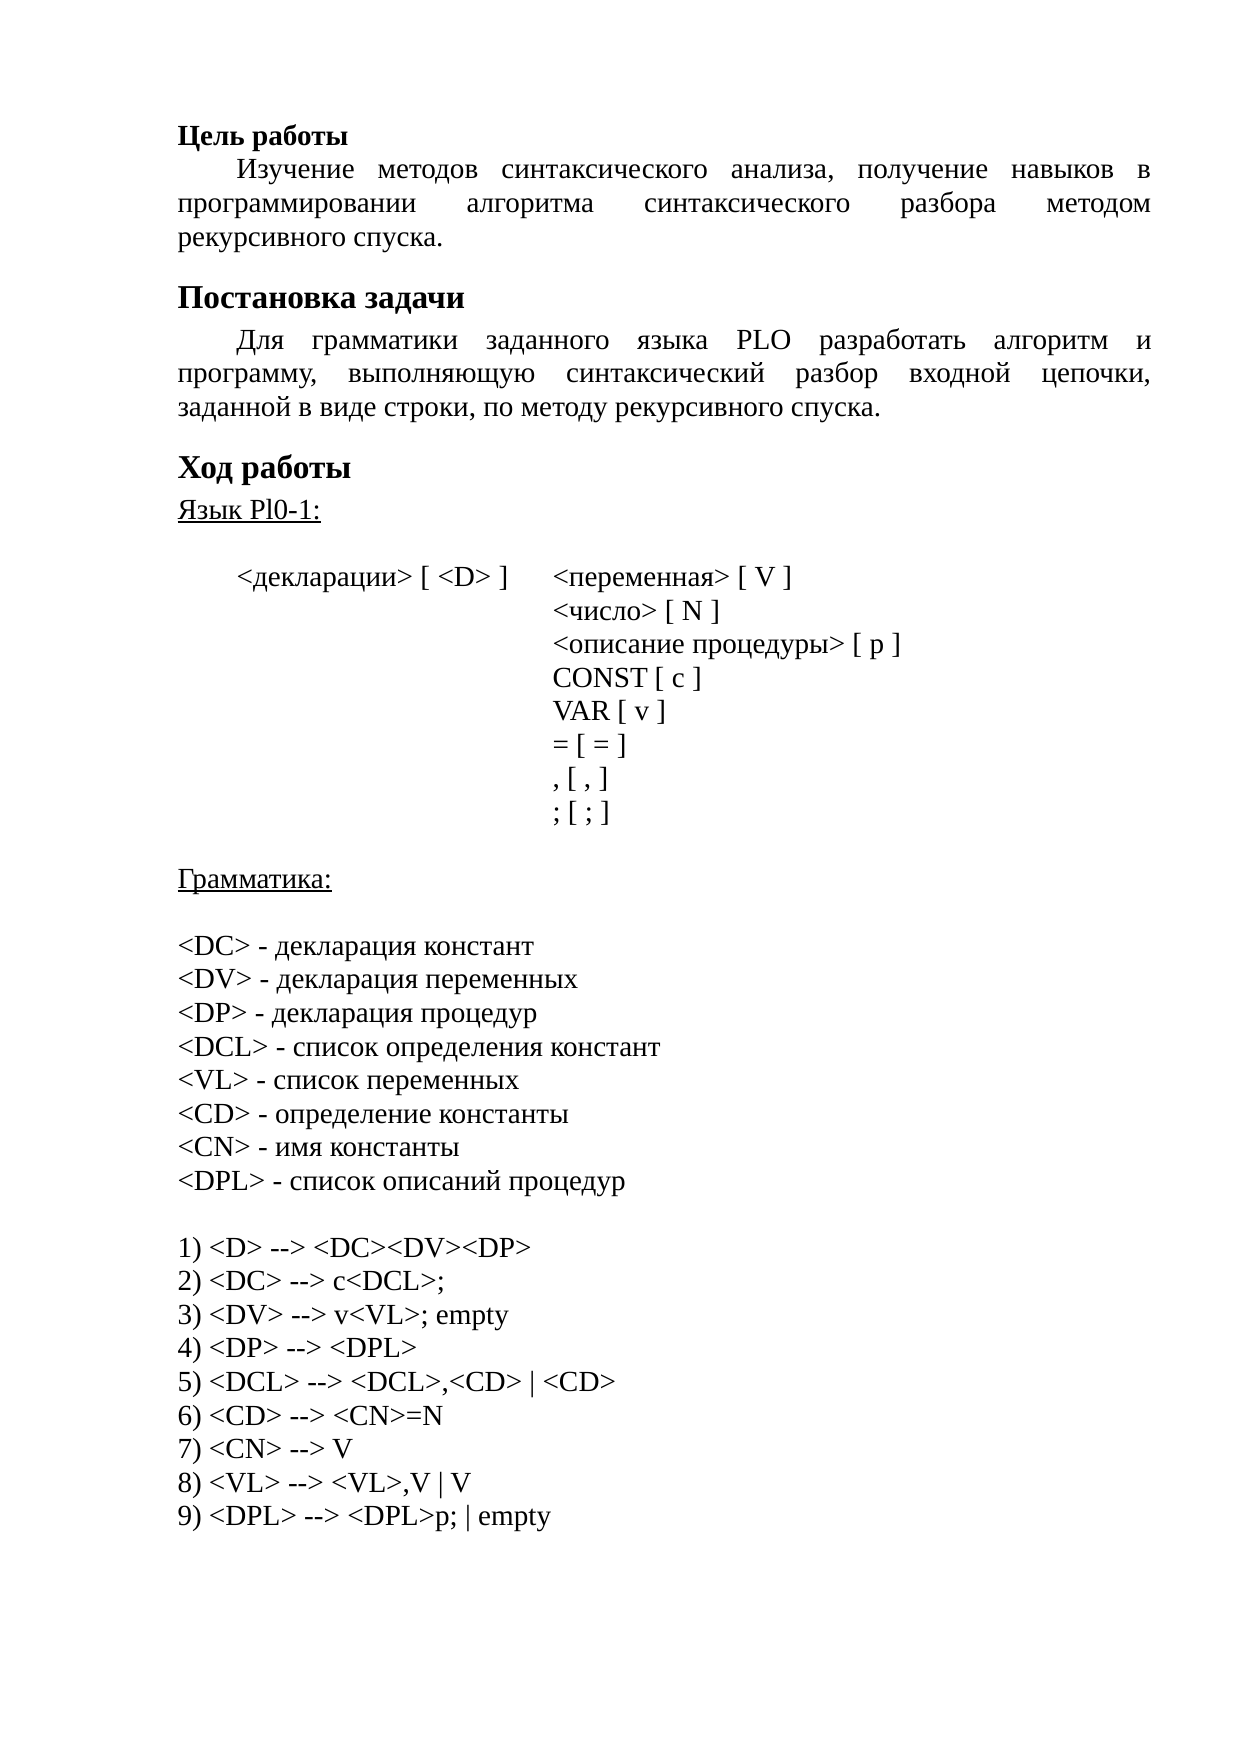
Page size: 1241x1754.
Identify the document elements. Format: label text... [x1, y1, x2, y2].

text Для грамматики заданного языка PLO разработать алгоритм и программу, выполняющую синтаксический разбор входной цепочки, заданной в виде строки, по методу рекурсивного спуска. [177, 322, 1152, 422]
text <DC> - декларация констант <DV> - декларация переменных <DP> - декларация процедур <DCL> - список определения констант <VL> - список переменных <CD> - определение константы <CN> - имя константы <DPL> - список описаний процедур [177, 928, 1152, 1196]
text <число> [ N ] [177, 593, 1152, 626]
text , [ , ] [177, 760, 1152, 794]
subtitle Постановка задачи [177, 277, 1152, 316]
text <декларации> [ <D> ] <переменная> [ V ] [177, 559, 1152, 593]
text Цель работы [177, 118, 1152, 152]
subtitle Ход работы [177, 447, 1152, 486]
text ; [ ; ] [177, 794, 1152, 827]
text <описание процедуры> [ p ] [177, 626, 1152, 660]
text CONST [ c ] [177, 660, 1152, 693]
text = [ = ] [177, 727, 1152, 760]
text Грамматика: [177, 861, 1152, 894]
text Изучение методов синтаксического анализа, получение навыков в программировании алгоритма синтаксического разбора методом рекурсивного спуска. [177, 152, 1152, 252]
text VAR [ v ] [177, 693, 1152, 727]
text Язык Pl0-1: [177, 492, 1152, 526]
text 1) <D> --> <DC><DV><DP> 2) <DC> --> c<DCL>; 3) <DV> --> v<VL>; empty 4) <DP> --> <DPL> 5) <DCL> --> <DCL>,<CD> | <CD> 6) <CD> --> <CN>=N 7) <CN> --> V 8) <VL> --> <VL>,V | V 9) <DPL> --> <DPL>p; | empty [177, 1230, 1152, 1532]
